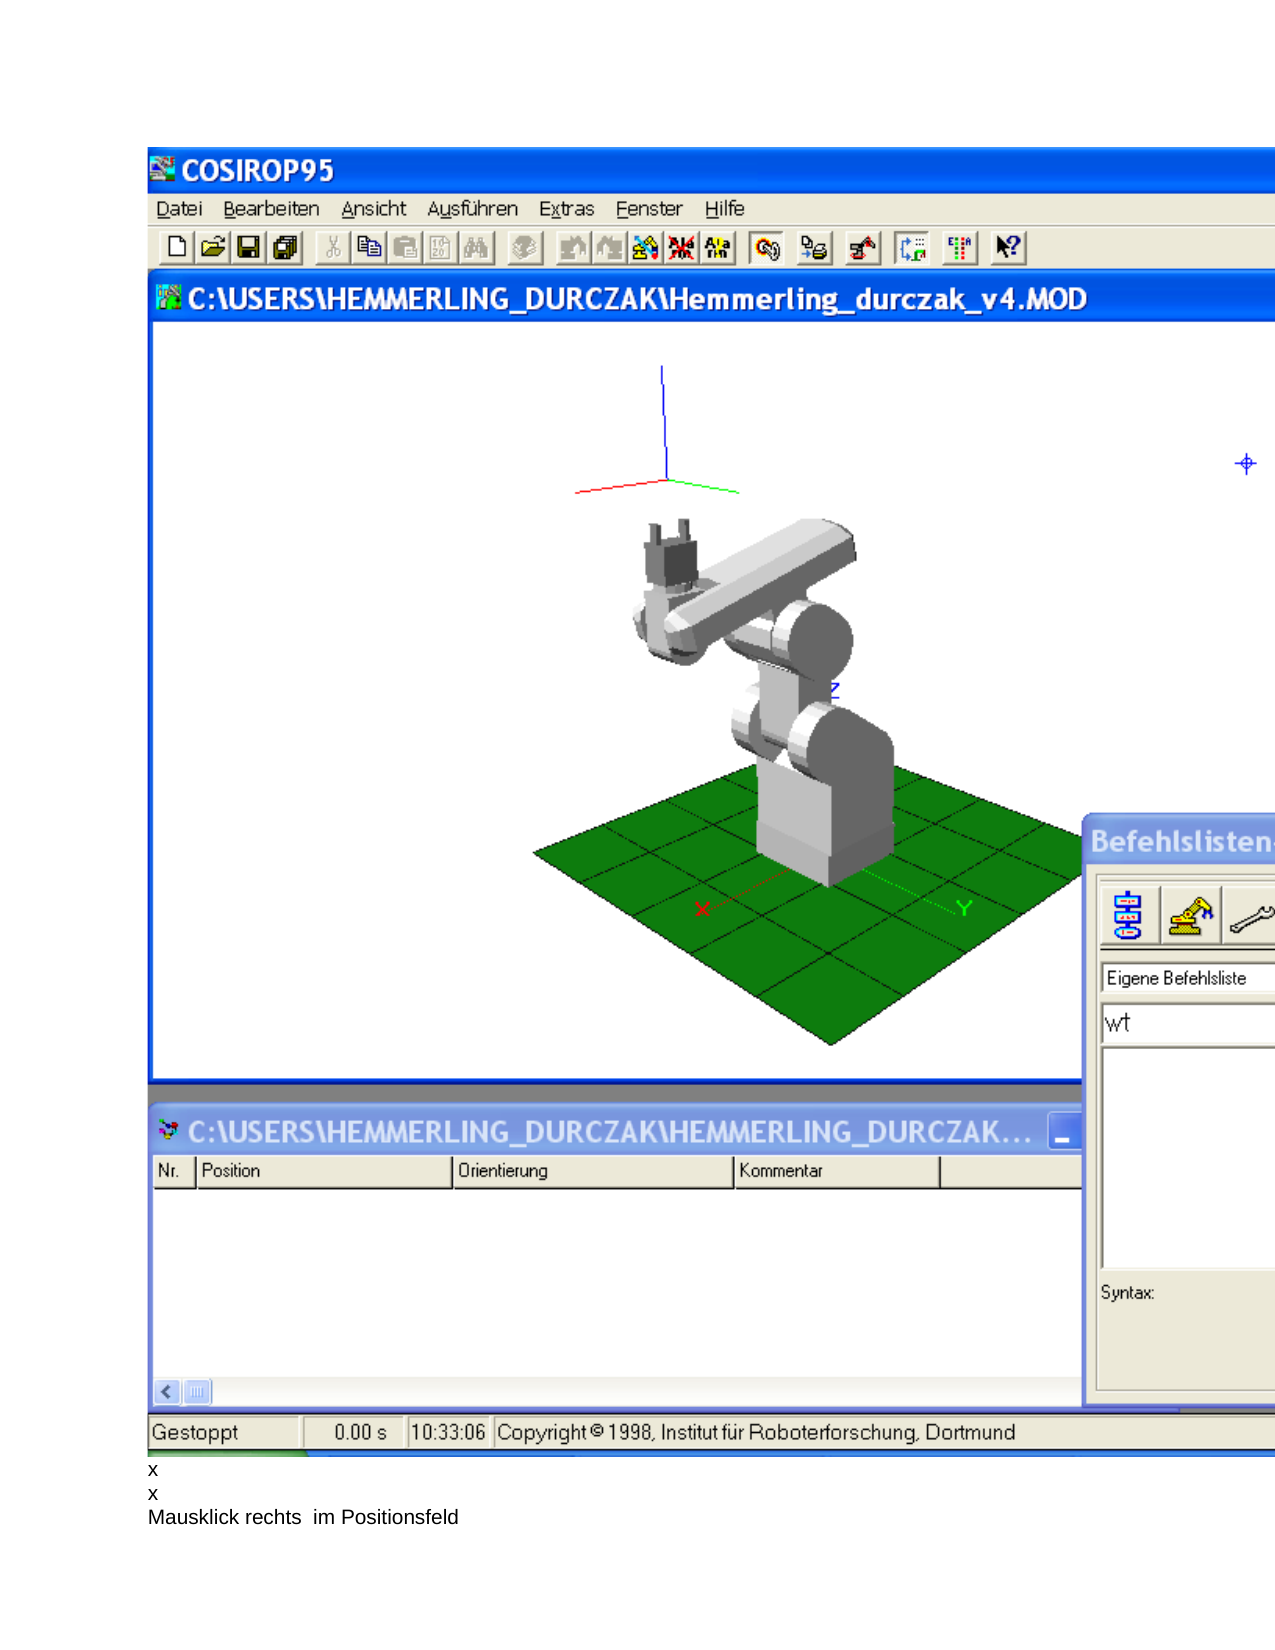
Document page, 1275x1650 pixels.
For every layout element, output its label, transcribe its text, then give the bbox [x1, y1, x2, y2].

text x [148, 1481, 1127, 1505]
text x [148, 1457, 1127, 1481]
text Mausklick rechts im Positionsfeld [148, 1505, 1127, 1529]
picture [147, 147, 1275, 1457]
